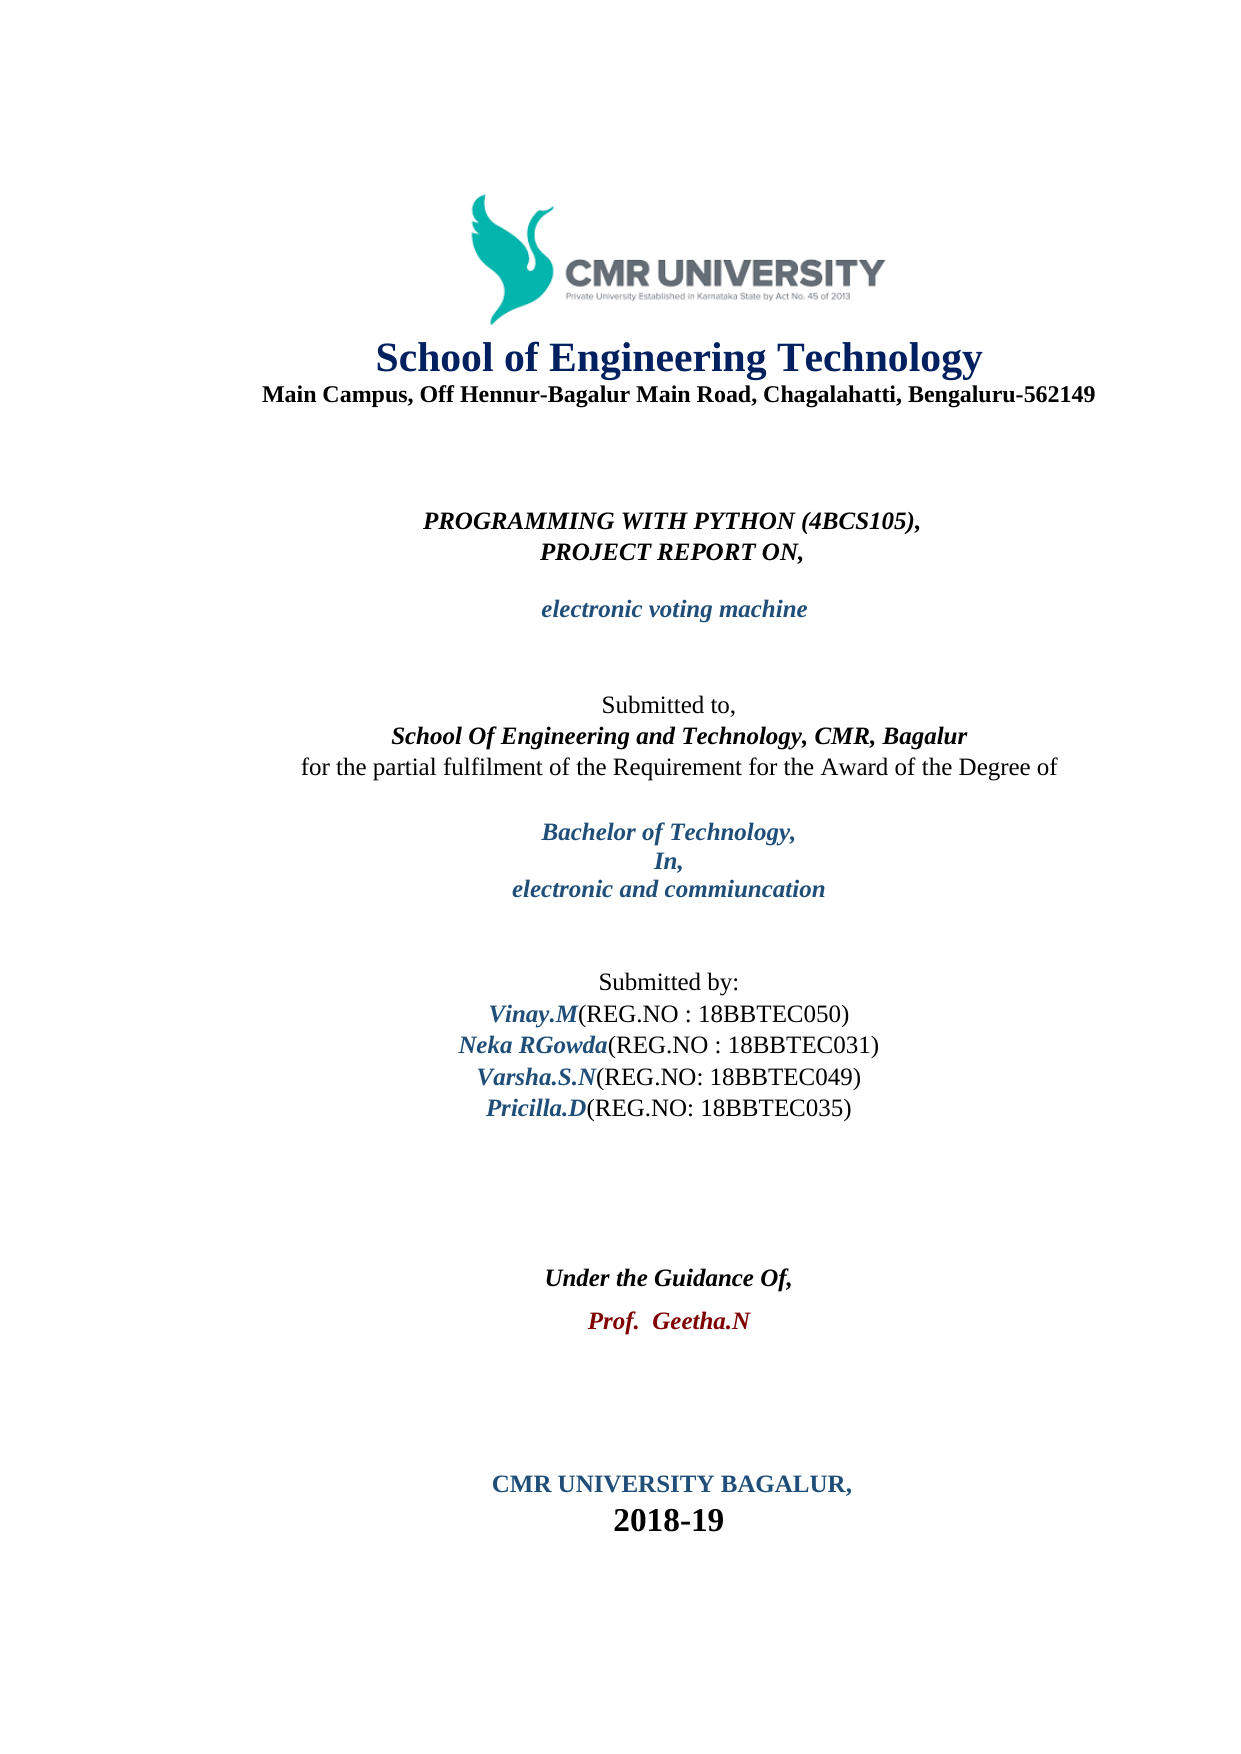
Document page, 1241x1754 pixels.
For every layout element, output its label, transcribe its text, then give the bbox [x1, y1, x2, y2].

text Submitted to, [236, 690, 1101, 719]
text Varsha.S.N(REG.NO: 18BBTEC049) [236, 1062, 1101, 1090]
text Neka RGowda(REG.NO : 18BBTEC031) [236, 1031, 1101, 1059]
text Bachelor of Technology, [236, 817, 1101, 846]
text electronic voting machine [227, 596, 1122, 623]
text for the partial fulfilment of the Requirement for the Award of the Degree of [236, 752, 1122, 781]
text Pricilla.D(REG.NO: 18BBTEC035) [236, 1093, 1101, 1121]
text PROGRAMMING WITH PYTHON (4BCS105), [236, 506, 1108, 534]
text electronic and commiuncation [236, 874, 1101, 903]
text Main Campus, Off Hennur-Bagalur Main Road, Chagalahatti, Bengaluru-562149 [236, 380, 1122, 408]
text 2018-19 [236, 1500, 1101, 1538]
text Submitted by: [236, 967, 1101, 996]
text Prof. Geetha.N [236, 1306, 1101, 1335]
text School of Engineering Technology [236, 332, 1122, 380]
text Under the Guidance Of, [236, 1263, 1101, 1291]
text In, [236, 846, 1101, 874]
text School Of Engineering and Technology, CMR, Bagalur [236, 721, 1122, 750]
text PROJECT REPORT ON, [236, 537, 1108, 566]
text Vinay.M(REG.NO : 18BBTEC050) [236, 999, 1101, 1028]
text CMR UNIVERSITY BAGALUR, [236, 1469, 1101, 1498]
picture [465, 188, 892, 332]
